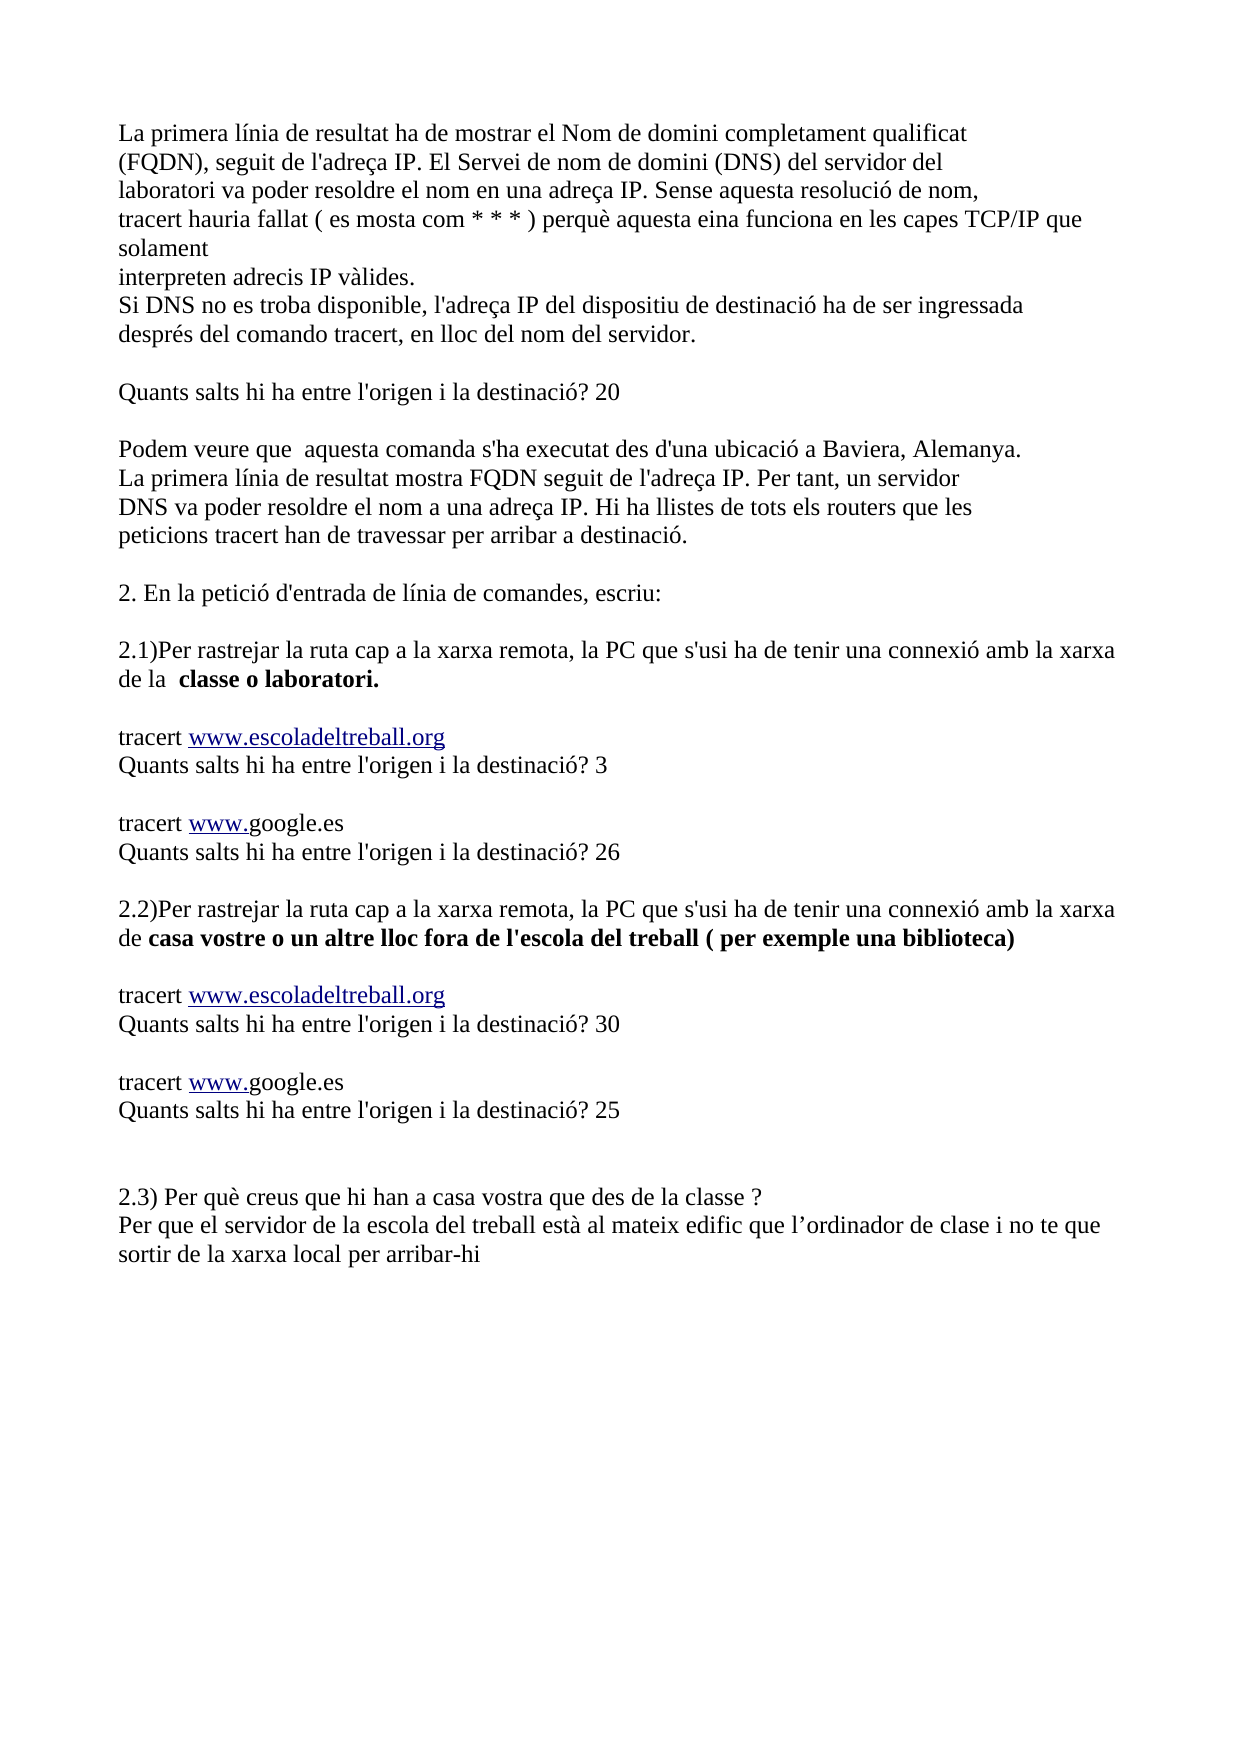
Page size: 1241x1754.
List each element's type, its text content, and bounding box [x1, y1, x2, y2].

text Podem veure que aquesta comanda s'ha executat des d'una ubicació a Baviera, Alemanya. La primera línia de resultat mostra FQDN seguit de l'adreça IP. Per tant, un servidor DNS va poder resoldre el nom a una adreça IP. Hi ha llistes de tots els routers que les peticions tracert han de travessar per arribar a destinació. 2. En la petició d'entrada de línia de comandes, escriu: [118, 434, 1122, 636]
text 2.3) Per què creus que hi han a casa vostra que des de la classe ? [118, 1182, 1122, 1211]
text tracert www.google.es [118, 808, 1122, 837]
text tracert www.escoladeltreball.org [118, 981, 1122, 1009]
text Quants salts hi ha entre l'origen i la destinació? 30 [118, 1009, 1122, 1038]
text Quants salts hi ha entre l'origen i la destinació? 3 [118, 751, 1122, 779]
text Quants salts hi ha entre l'origen i la destinació? 20 [118, 377, 1122, 434]
text Per que el servidor de la escola del treball està al mateix edific que l’ordinador de clase i no te que sortir de la xarxa local per arribar-hi [118, 1211, 1122, 1297]
text Quants salts hi ha entre l'origen i la destinació? 26 [118, 837, 1122, 894]
text La primera línia de resultat ha de mostrar el Nom de domini completament qualificat (FQDN), seguit de l'adreça IP. El Servei de nom de domini (DNS) del servidor del laboratori va poder resoldre el nom en una adreça IP. Sense aquesta resolució de nom, tracert hauria fallat ( es mosta com * * * ) perquè aquesta eina funciona en les capes TCP/IP que solament interpreten adrecis IP vàlides. Si DNS no es troba disponible, l'adreça IP del dispositiu de destinació ha de ser ingressada després del comando tracert, en lloc del nom del servidor. [118, 118, 1122, 348]
text 2.2)Per rastrejar la ruta cap a la xarxa remota, la PC que s'usi ha de tenir una connexió amb la xarxa de casa vostre o un altre lloc fora de l'escola del treball ( per exemple una biblioteca) [118, 894, 1122, 952]
text Quants salts hi ha entre l'origen i la destinació? 25 [118, 1096, 1122, 1124]
text tracert www.google.es [118, 1067, 1122, 1096]
text 2.1)Per rastrejar la ruta cap a la xarxa remota, la PC que s'usi ha de tenir una connexió amb la xarxa de la classe o laboratori. [118, 636, 1122, 693]
text tracert www.escoladeltreball.org [118, 693, 1122, 751]
